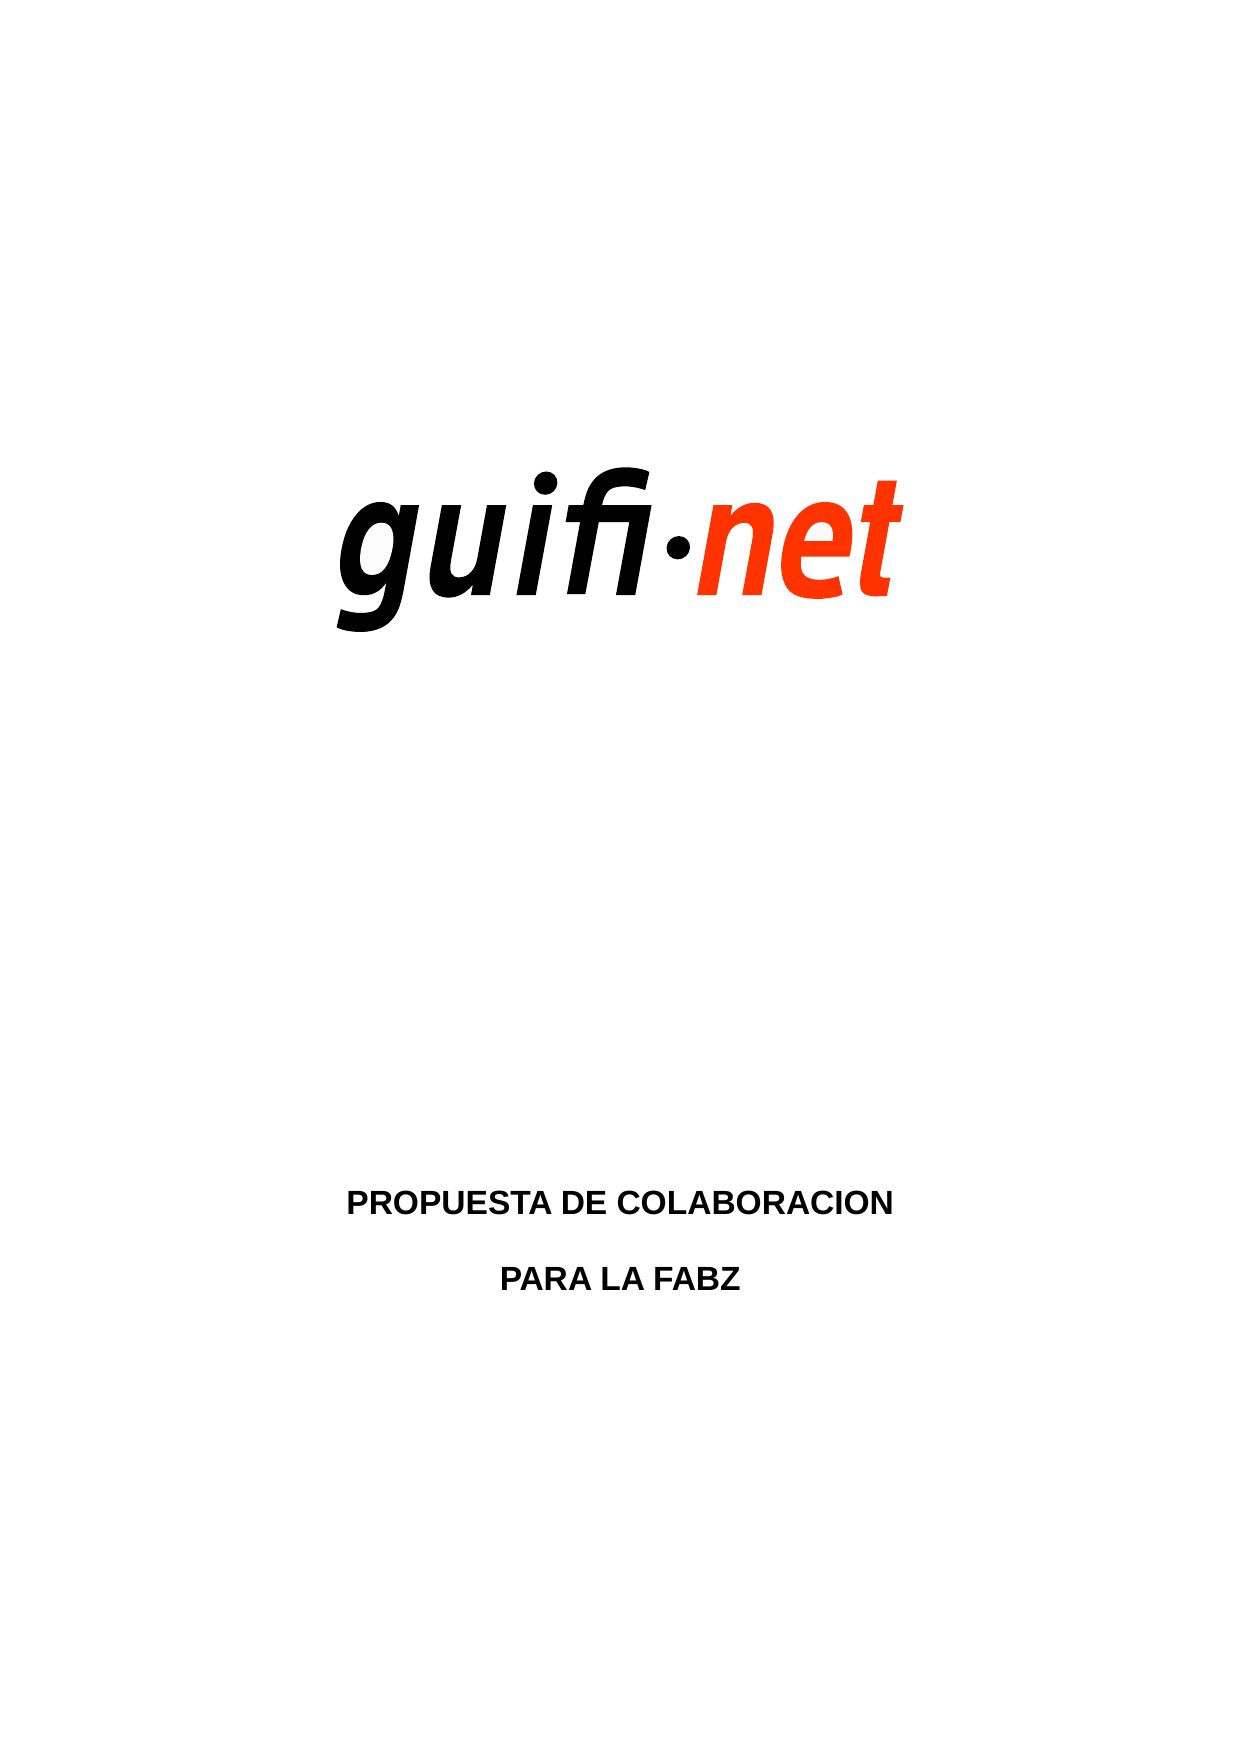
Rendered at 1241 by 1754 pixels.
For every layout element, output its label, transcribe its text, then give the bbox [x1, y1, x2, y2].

subtitle PARA LA FABZ [118, 1259, 1122, 1298]
subtitle PROPUESTA DE COLABORACION [118, 1183, 1122, 1222]
